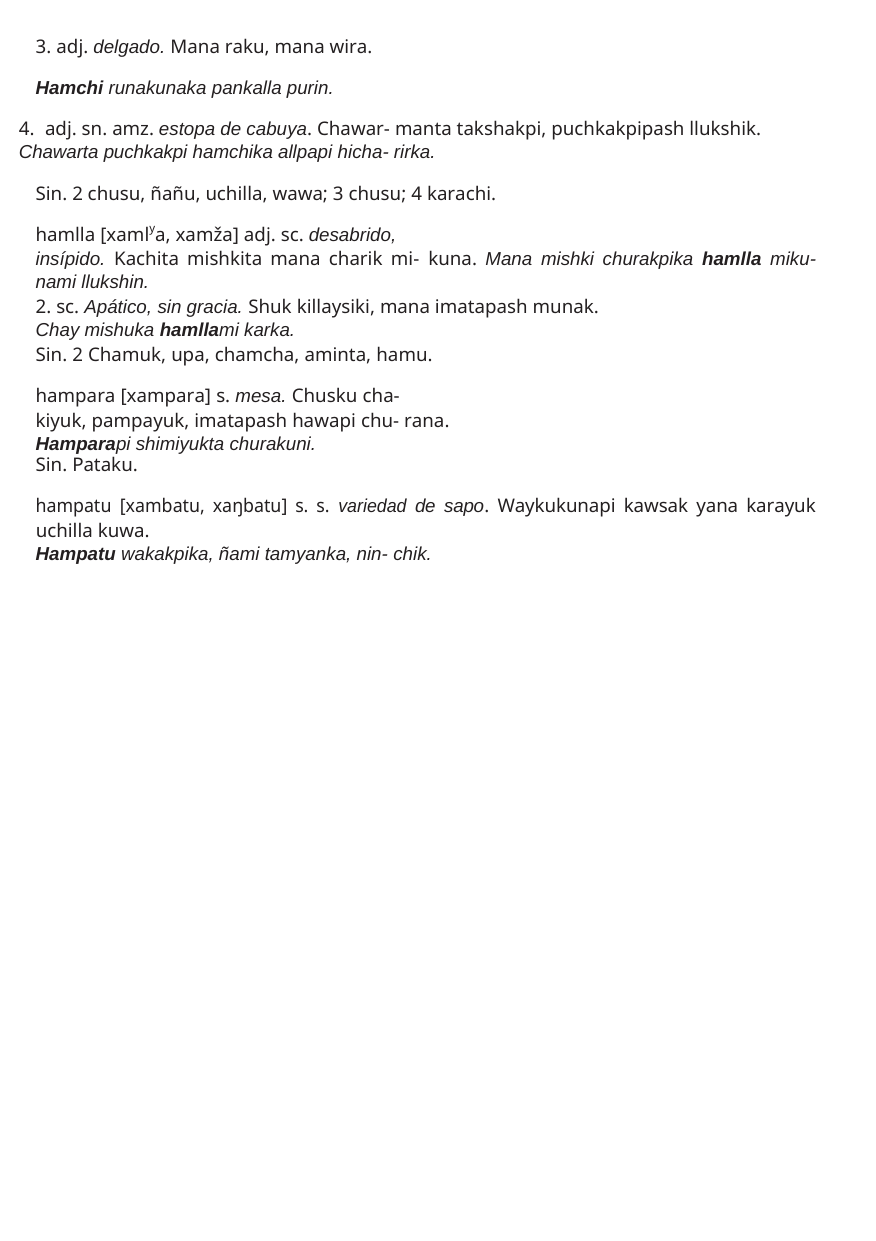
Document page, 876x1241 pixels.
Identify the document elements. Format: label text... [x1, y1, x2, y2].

text insípido. Kachita mishkita mana charik mi- kuna. Mana mishki churakpika hamlla miku- nami llukshin. [35, 246, 816, 293]
text hamlla [xamlya, xamža] adj. sc. desabrido, [35, 222, 856, 246]
text hampatu [xambatu, xaŋbatu] s. s. variedad de sapo. Waykukunapi kawsak yana karayuk uchilla kuwa. [35, 492, 816, 543]
text Hampatu wakakpika, ñami tamyanka, nin- chik. [35, 543, 816, 564]
text kiyuk, pampayuk, imatapash hawapi chu- rana. [35, 407, 816, 432]
list adj. delgado. Mana raku, mana wira. [35, 33, 856, 59]
text Sin. 2 Chamuk, upa, chamcha, aminta, hamu. [35, 341, 816, 367]
text Hamparapi shimiyukta churakuni. [35, 433, 856, 454]
text Sin. Pataku. [35, 455, 856, 475]
text Hamchi runakunaka pankalla purin. [35, 76, 856, 98]
text hampara [xampara] s. mesa. Chusku cha- [35, 384, 856, 407]
text 2. sc. Apático, sin gracia. Shuk killaysiki, mana imatapash munak. [35, 293, 817, 319]
text Sin. 2 chusu, ñañu, uchilla, wawa; 3 chusu; 4 karachi. [35, 180, 816, 206]
text Chay mishuka hamllami karka. [35, 319, 856, 340]
list adj. sn. amz. estopa de cabuya. Chawar- manta takshakpi, puchkakpipash llukshik. Chawarta puchkakpi hamchika allpapi hicha- rirka. [19, 116, 816, 163]
